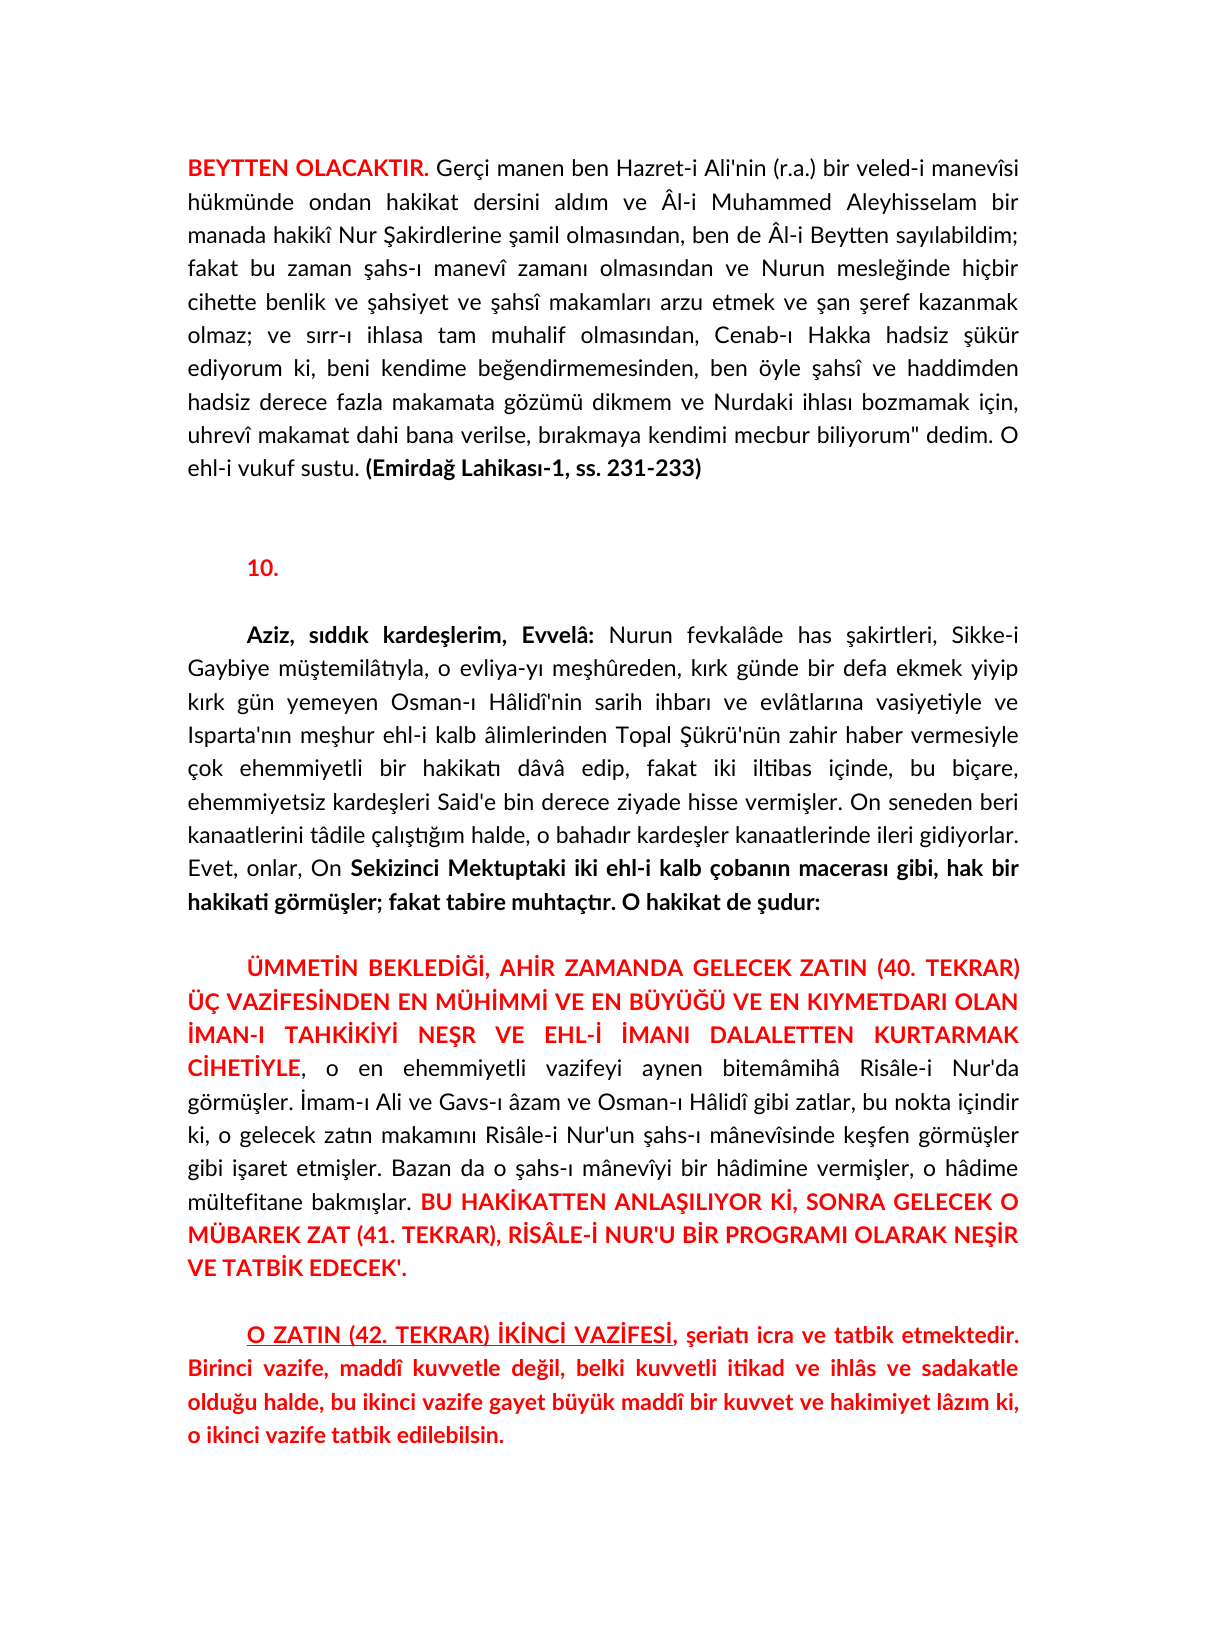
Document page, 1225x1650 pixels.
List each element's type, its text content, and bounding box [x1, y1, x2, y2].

text ÜMMETİN BEKLEDİĞİ, AHİR ZAMANDA GELECEK ZATIN (40. TEKRAR) ÜÇ VAZİFESİNDEN EN MÜHİMMİ VE EN BÜYÜĞÜ VE EN KIYMETDARI OLAN İMAN-I TAHKİKİYİ NEŞR VE EHL-İ İMANI DALALETTEN KURTARMAK CİHETİYLE, o en ehemmiyetli vazifeyi aynen bitemâmihâ Risâle-i Nur'da görmüşler. İmam-ı Ali ve Gavs-ı âzam ve Osman-ı Hâlidî gibi zatlar, bu nokta içindir ki, o gelecek zatın makamını Risâle-i Nur'un şahs-ı mânevîsinde keşfen görmüşler gibi işaret etmişler. Bazan da o şahs-ı mânevîyi bir hâdimine vermişler, o hâdime mültefitane bakmışlar. BU HAKİKATTEN ANLAŞILIYOR Kİ, SONRA GELECEK O MÜBAREK ZAT (41. TEKRAR), RİSÂLE-İ NUR'U BİR PROGRAMI OLARAK NEŞİR VE TATBİK EDECEK'. [187, 950, 1020, 1283]
text BEYTTEN OLACAKTIR. Gerçi manen ben Hazret-i Ali'nin (r.a.) bir veled-i manevîsi hükmünde ondan hakikat dersini aldım ve Âl-i Muhammed Aleyhisselam bir manada hakikî Nur Şakirdlerine şamil olmasından, ben de Âl-i Beytten sayılabildim; fakat bu zaman şahs-ı manevî zamanı olmasından ve Nurun mesleğinde hiçbir cihette benlik ve şahsiyet ve şahsî makamları arzu etmek ve şan şeref kazanmak olmaz; ve sırr-ı ihlasa tam muhalif olmasından, Cenab-ı Hakka hadsiz şükür ediyorum ki, beni kendime beğendirmemesinden, ben öyle şahsî ve haddimden hadsiz derece fazla makamata gözümü dikmem ve Nurdaki ihlası bozmamak için, uhrevî makamat dahi bana verilse, bırakmaya kendimi mecbur biliyorum" dedim. O ehl-i vukuf sustu. (Emirdağ Lahikası-1, ss. 231-233) [187, 150, 1020, 483]
text Aziz, sıddık kardeşlerim, Evvelâ: Nurun fevkalâde has şakirtleri, Sikke-i Gaybiye müştemilâtıyla, o evliya-yı meşhûreden, kırk günde bir defa ekmek yiyip kırk gün yemeyen Osman-ı Hâlidî'nin sarih ihbarı ve evlâtlarına vasiyetiyle ve Isparta'nın meşhur ehl-i kalb âlimlerinden Topal Şükrü'nün zahir haber vermesiyle çok ehemmiyetli bir hakikatı dâvâ edip, fakat iki iltibas içinde, bu biçare, ehemmiyetsiz kardeşleri Said'e bin derece ziyade hisse vermişler. On seneden beri kanaatlerini tâdile çalıştığım halde, o bahadır kardeşler kanaatlerinde ileri gidiyorlar. Evet, onlar, On Sekizinci Mektuptaki iki ehl-i kalb çobanın macerası gibi, hak bir hakikati görmüşler; fakat tabire muhtaçtır. O hakikat de şudur: [187, 617, 1020, 917]
text O ZATIN (42. TEKRAR) İKİNCİ VAZİFESİ, şeriatı icra ve tatbik etmektedir. Birinci vazife, maddî kuvvetle değil, belki kuvvetli itikad ve ihlâs ve sadakatle olduğu halde, bu ikinci vazife gayet büyük maddî bir kuvvet ve hakimiyet lâzım ki, o ikinci vazife tatbik edilebilsin. [187, 1317, 1020, 1450]
text 10. [187, 550, 1020, 583]
